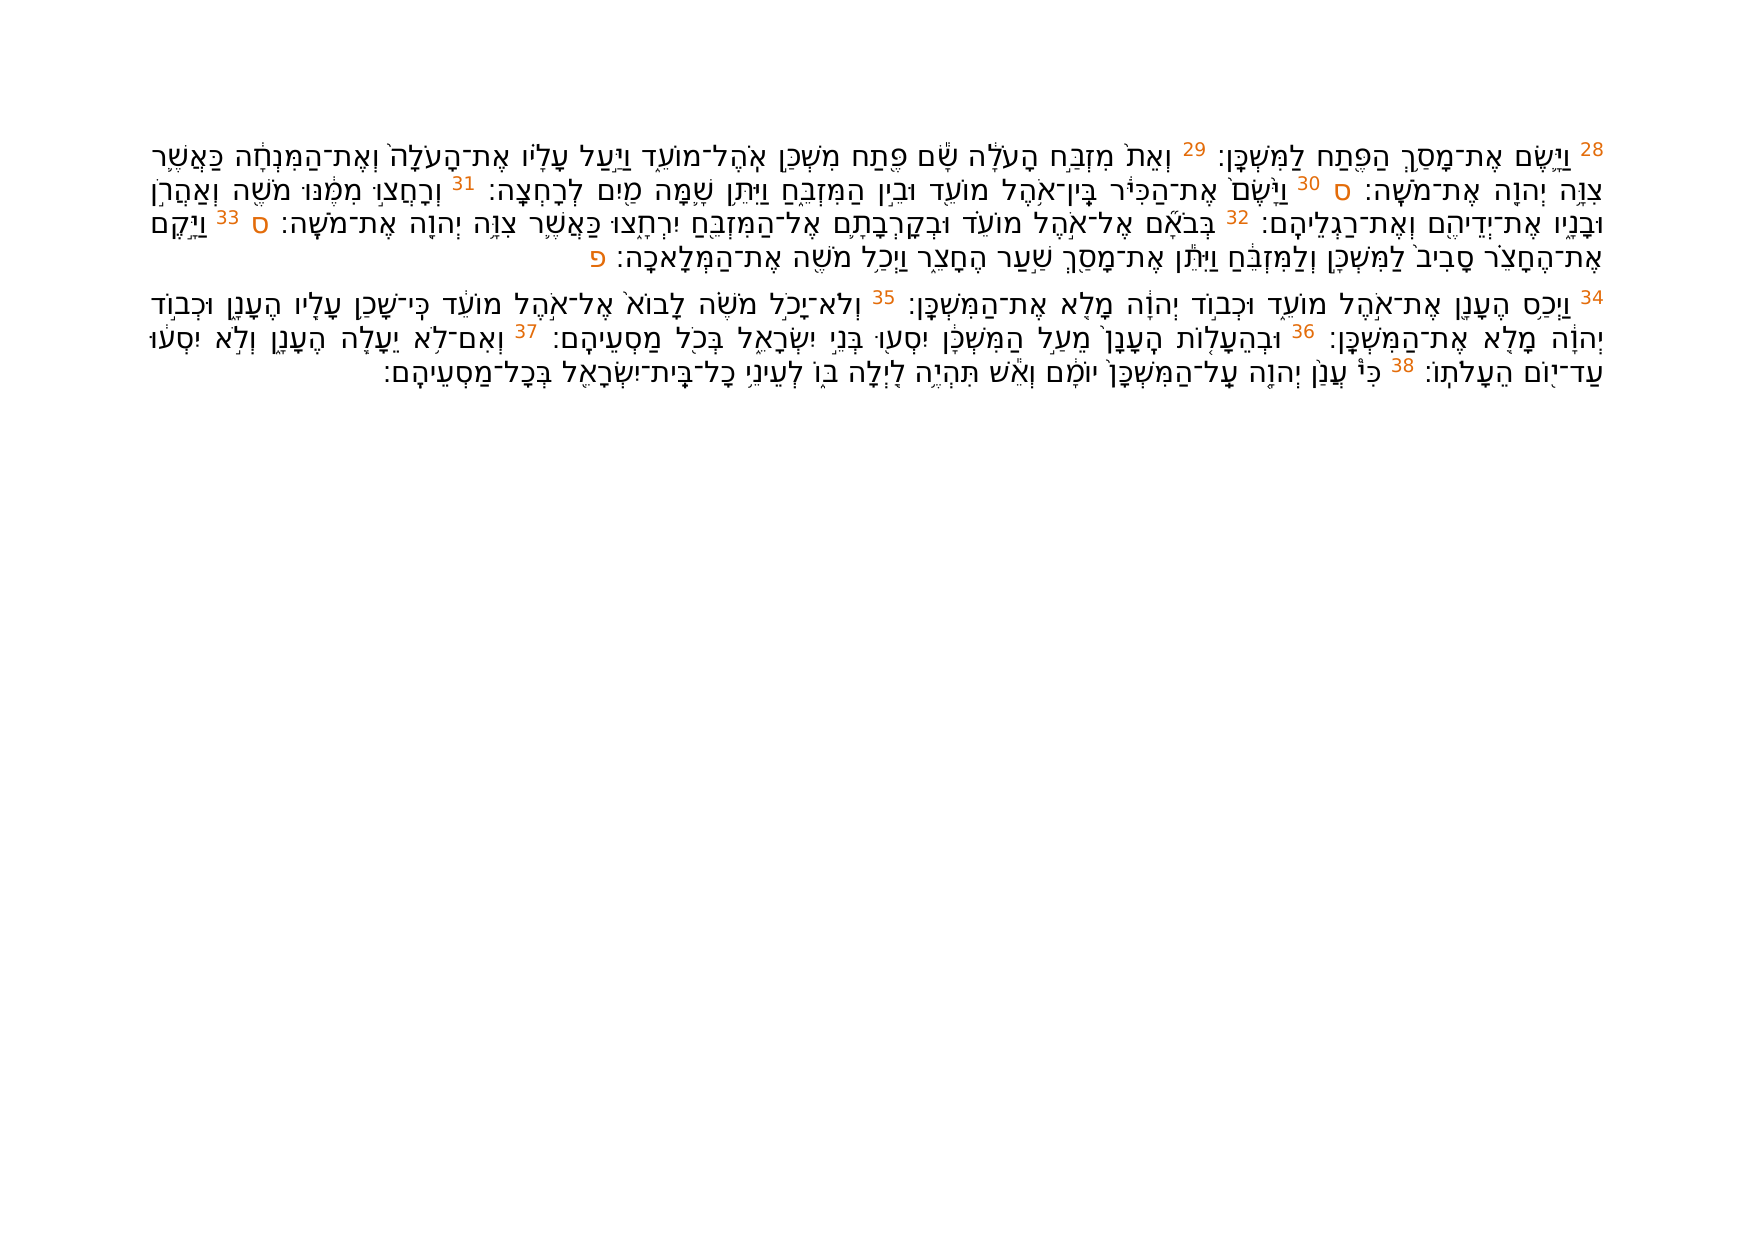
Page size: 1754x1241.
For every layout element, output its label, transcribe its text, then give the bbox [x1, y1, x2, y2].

text ‬‬‬34 וַיְכַ֥ס הֶעָנָ֖ן אֶת־אֹ֣הֶל מוֹעֵ֑ד וּכְב֣וֹד יְהוָ֔ה מָלֵ֖א אֶת־הַמִּשְׁכָּֽן׃ ‬‬‬35 וְלֹא־יָכֹ֣ל מֹשֶׁ֗ה לָבוֹא֙ אֶל־אֹ֣הֶל מוֹעֵ֔ד כִּֽי־שָׁכַ֥ן עָלָ֖יו הֶעָנָ֑ן וּכְב֣וֹד יְהוָ֔ה מָלֵ֖א אֶת־הַמִּשְׁכָּֽן׃ ‬‬‬36 וּבְהֵעָל֤וֹת הֶֽעָנָן֙ מֵעַ֣ל הַמִּשְׁכָּ֔ן יִסְע֖וּ בְּנֵ֣י יִשְׂרָאֵ֑ל בְּכֹ֖ל מַסְעֵיהֶֽם׃ ‬‬‬37 וְאִם־לֹ֥א יֵעָלֶ֖ה הֶעָנָ֑ן וְלֹ֣א יִסְע֔וּ עַד־י֖וֹם הֵעָלֹתֽוֹ׃ ‬‬‬38 כִּי֩ עֲנַ֨ן יְהוָ֤ה עַֽל־הַמִּשְׁכָּן֙ יוֹמָ֔ם וְאֵ֕שׁ תִּהְיֶ֥ה לַ֖יְלָה בּ֑וֹ לְעֵינֵ֥י כָל־בֵּֽית־יִשְׂרָאֵ֖ל בְּכָל־מַסְעֵיהֶֽם׃ ‬‬‬‬‬‬‬‬ [150, 287, 1604, 389]
text 28 וַיָּ֛שֶׂם אֶת־מָסַ֥ךְ הַפֶּ֖תַח לַמִּשְׁכָּֽן׃ ‬‬‬29 וְאֵת֙ מִזְבַּ֣ח הָעֹלָ֔ה שָׂ֕ם פֶּ֖תַח מִשְׁכַּ֣ן אֹֽהֶל־מוֹעֵ֑ד וַיַּ֣עַל עָלָ֗יו אֶת־הָעֹלָה֙ וְאֶת־הַמִּנְחָ֔ה כַּאֲשֶׁ֛ר צִוָּ֥ה יְהוָ֖ה אֶת־מֹשֶֽׁה׃ ס ‬‬‬30 וַיָּ֙שֶׂם֙ אֶת־הַכִּיֹּ֔ר בֵּֽין־אֹ֥הֶל מוֹעֵ֖ד וּבֵ֣ין הַמִּזְבֵּ֑חַ וַיִּתֵּ֥ן שָׁ֛מָּה מַ֖יִם לְרָחְצָֽה׃ ‬‬‬31 וְרָחֲצ֣וּ מִמֶּ֔נּוּ מֹשֶׁ֖ה וְאַהֲרֹ֣ן וּבָנָ֑יו אֶת־יְדֵיהֶ֖ם וְאֶת־רַגְלֵיהֶֽם׃ ‬‬‬32 בְּבֹאָ֞ם אֶל־אֹ֣הֶל מוֹעֵ֗ד וּבְקָרְבָתָ֛ם אֶל־הַמִּזְבֵּ֖חַ יִרְחָ֑צוּ כַּאֲשֶׁ֛ר צִוָּ֥ה יְהוָ֖ה אֶת־מֹשֶֽׁה׃ ס ‬‬‬33 וַיָּ֣קֶם אֶת־הֶחָצֵ֗ר סָבִיב֙ לַמִּשְׁכָּ֣ן וְלַמִּזְבֵּ֔חַ וַיִּתֵּ֕ן אֶת־מָסַ֖ךְ שַׁ֣עַר הֶחָצֵ֑ר וַיְכַ֥ל מֹשֶׁ֖ה אֶת־הַמְּלָאכָֽה׃ פ ‬‬‬‬‬‬ [150, 139, 1604, 275]
